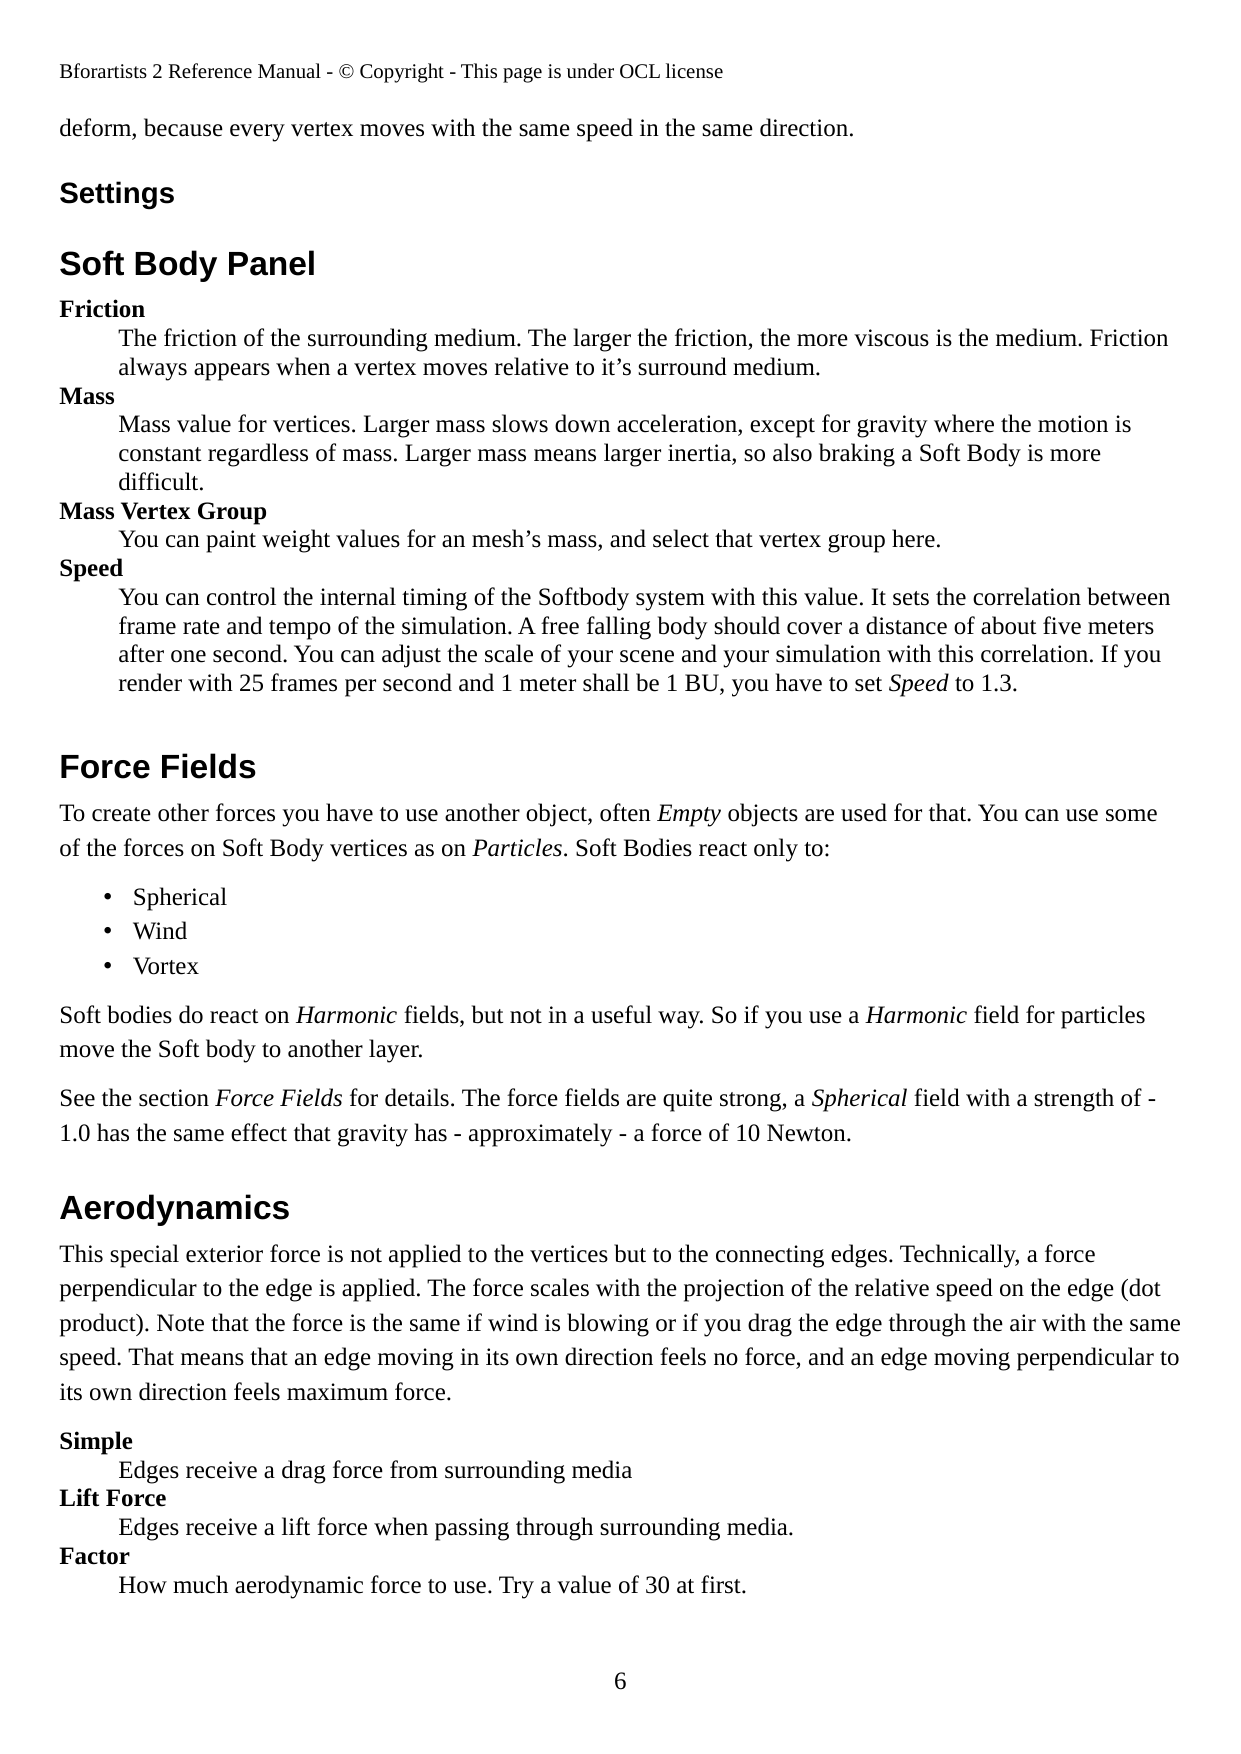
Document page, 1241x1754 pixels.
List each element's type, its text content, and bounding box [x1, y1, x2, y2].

subtitle Settings [59, 176, 1181, 210]
subtitle Force Fields [59, 747, 1181, 786]
text This special exterior force is not applied to the vertices but to the connecting edges. Technically, a force perpendicular to the edge is applied. The force scales with the projection of the relative speed on the edge (dot product). Note that the force is the same if wind is blowing or if you drag the edge through the air with the same speed. That means that an edge moving in its own direction feels no force, and an edge moving perpendicular to its own direction feels maximum force. [59, 1239, 1181, 1406]
text Soft bodies do react on Harmonic fields, but not in a useful way. So if you use a Harmonic field for particles move the Soft body to another layer. [59, 1000, 1181, 1063]
list Spherical [103, 882, 1181, 911]
list How much aerodynamic force to use. Try a value of 30 at first. [118, 1570, 1181, 1598]
text deform, because every vertex moves with the same speed in the same direction. [59, 113, 1181, 141]
subtitle Simple [59, 1426, 1181, 1455]
list Wind [103, 916, 1181, 945]
list The friction of the surrounding medium. The larger the friction, the more viscous is the medium. Friction always appears when a vertex moves relative to it’s surround medium. [118, 323, 1181, 381]
list Edges receive a lift force when passing through surrounding media. [118, 1512, 1181, 1541]
text To create other forces you have to use another object, often Empty objects are used for that. You can use some of the forces on Soft Body vertices as on Particles. Soft Bodies react only to: [59, 798, 1181, 862]
subtitle Mass Vertex Group [59, 496, 1181, 524]
subtitle Mass [59, 381, 1181, 409]
list Edges receive a drag force from surrounding media [118, 1455, 1181, 1483]
list Vortex [103, 951, 1181, 980]
text See the section Force Fields for details. The force fields are quite strong, a Spherical field with a strength of -1.0 has the same effect that gravity has - approximately - a force of 10 Newton. [59, 1083, 1181, 1147]
subtitle Soft Body Panel [59, 243, 1181, 282]
list You can control the internal timing of the Softbody system with this value. It sets the correlation between frame rate and tempo of the simulation. A free falling body should cover a distance of about five meters after one second. You can adjust the scale of your scene and your simulation with this correlation. If you render with 25 frames per second and 1 meter shall be 1 BU, you have to set Speed to 1.3. [118, 582, 1181, 697]
subtitle Speed [59, 553, 1181, 582]
subtitle Aerodynamics [59, 1188, 1181, 1227]
subtitle Lift Force [59, 1483, 1181, 1512]
subtitle Factor [59, 1541, 1181, 1570]
list You can paint weight values for an mesh’s mass, and select that vertex group here. [118, 524, 1181, 553]
list Mass value for vertices. Larger mass slows down acceleration, except for gravity where the motion is constant regardless of mass. Larger mass means larger inertia, so also braking a Soft Body is more difficult. [118, 409, 1181, 496]
subtitle Friction [59, 294, 1181, 323]
